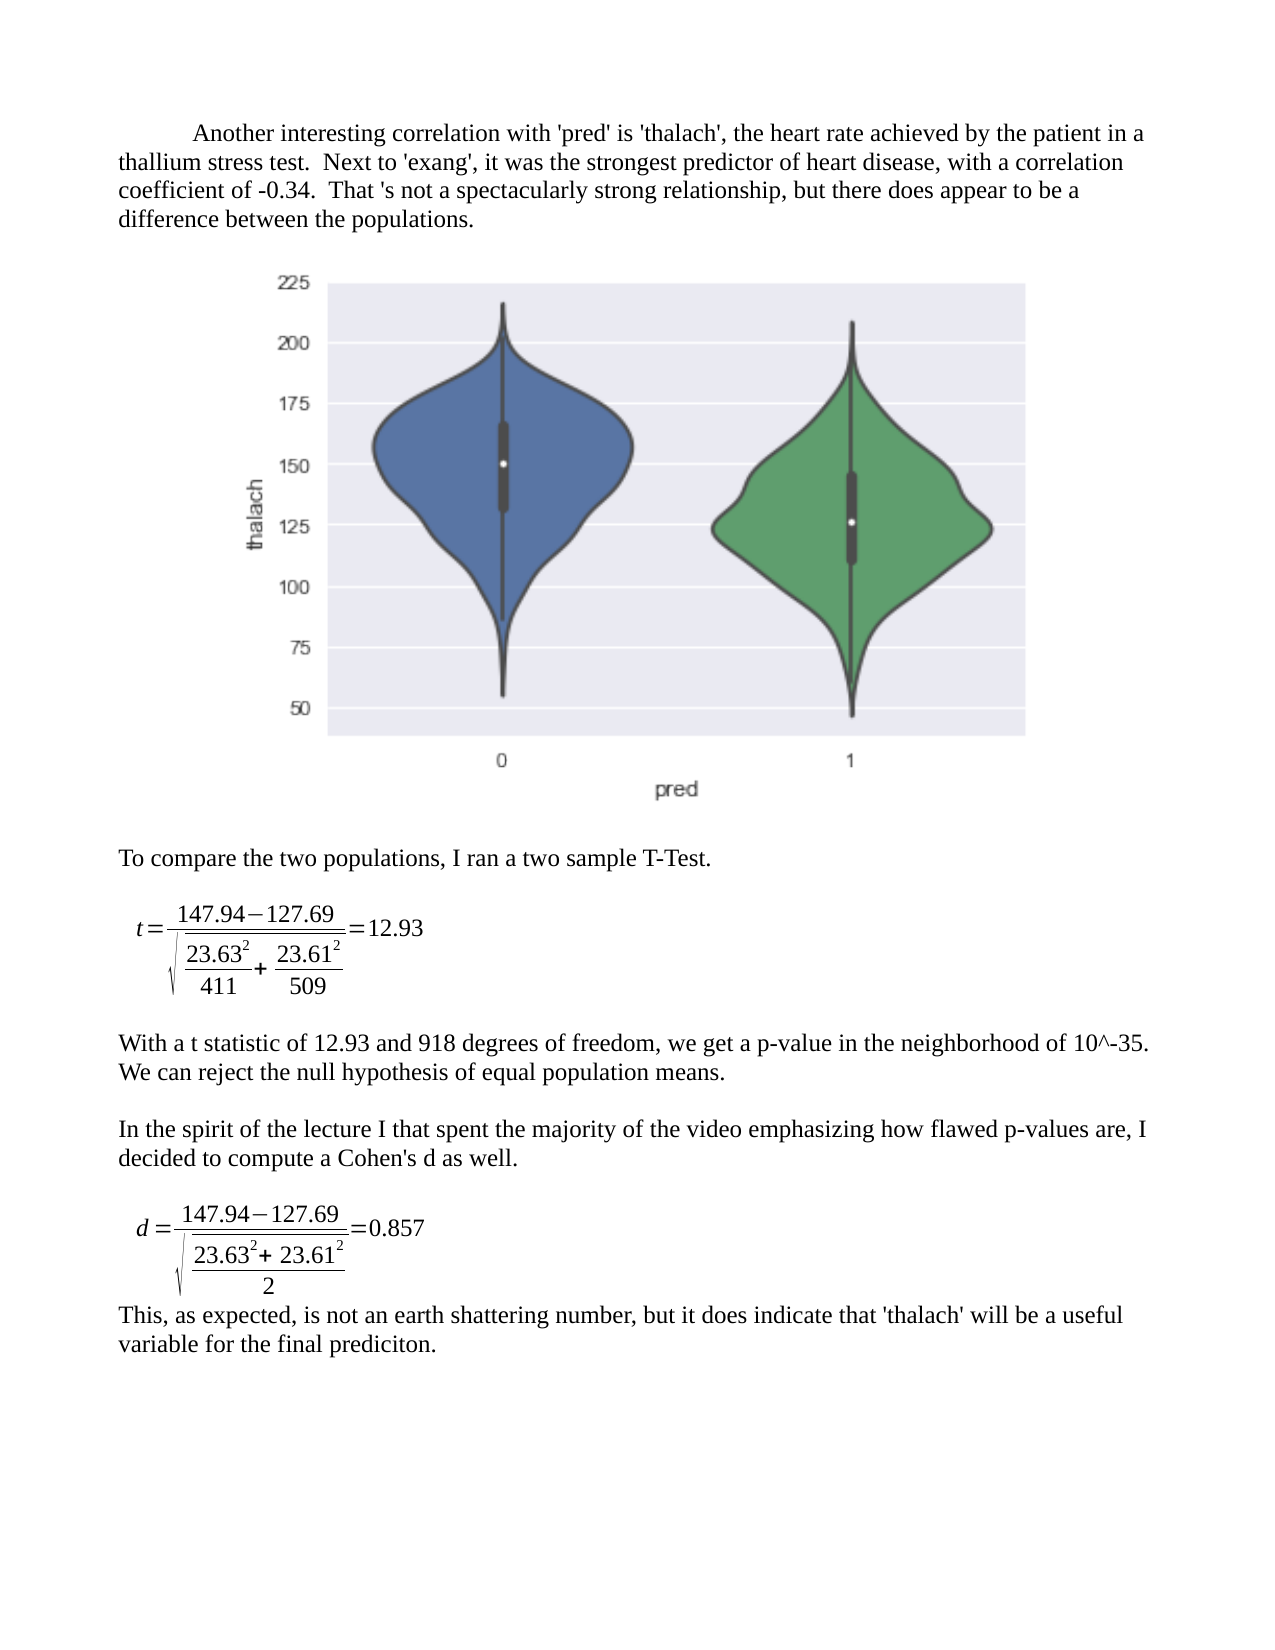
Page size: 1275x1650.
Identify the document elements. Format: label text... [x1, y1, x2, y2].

text This, as expected, is not an earth shattering number, but it does indicate that 'thalach' will be a useful variable for the final prediciton. [118, 1300, 1157, 1357]
text To compare the two populations, I ran a two sample T-Test. [118, 843, 1157, 872]
text Another interesting correlation with 'pred' is 'thalach', the heart rate achieved by the patient in a thallium stress test. Next to 'exang', it was the strongest predictor of heart disease, with a correlation coefficient of -0.34. That 's not a spectacularly strong relationship, but there does appear to be a difference between the populations. [118, 118, 1157, 233]
text With a t statistic of 12.93 and 918 degrees of freedom, we get a p-value in the neighborhood of 10^-35. We can reject the null hypothesis of equal population means. [118, 1028, 1157, 1086]
picture [234, 261, 1041, 814]
text In the spirit of the lecture I that spent the majority of the video emphasizing how flawed p-values are, I decided to compute a Cohen's d as well. [118, 1114, 1157, 1172]
